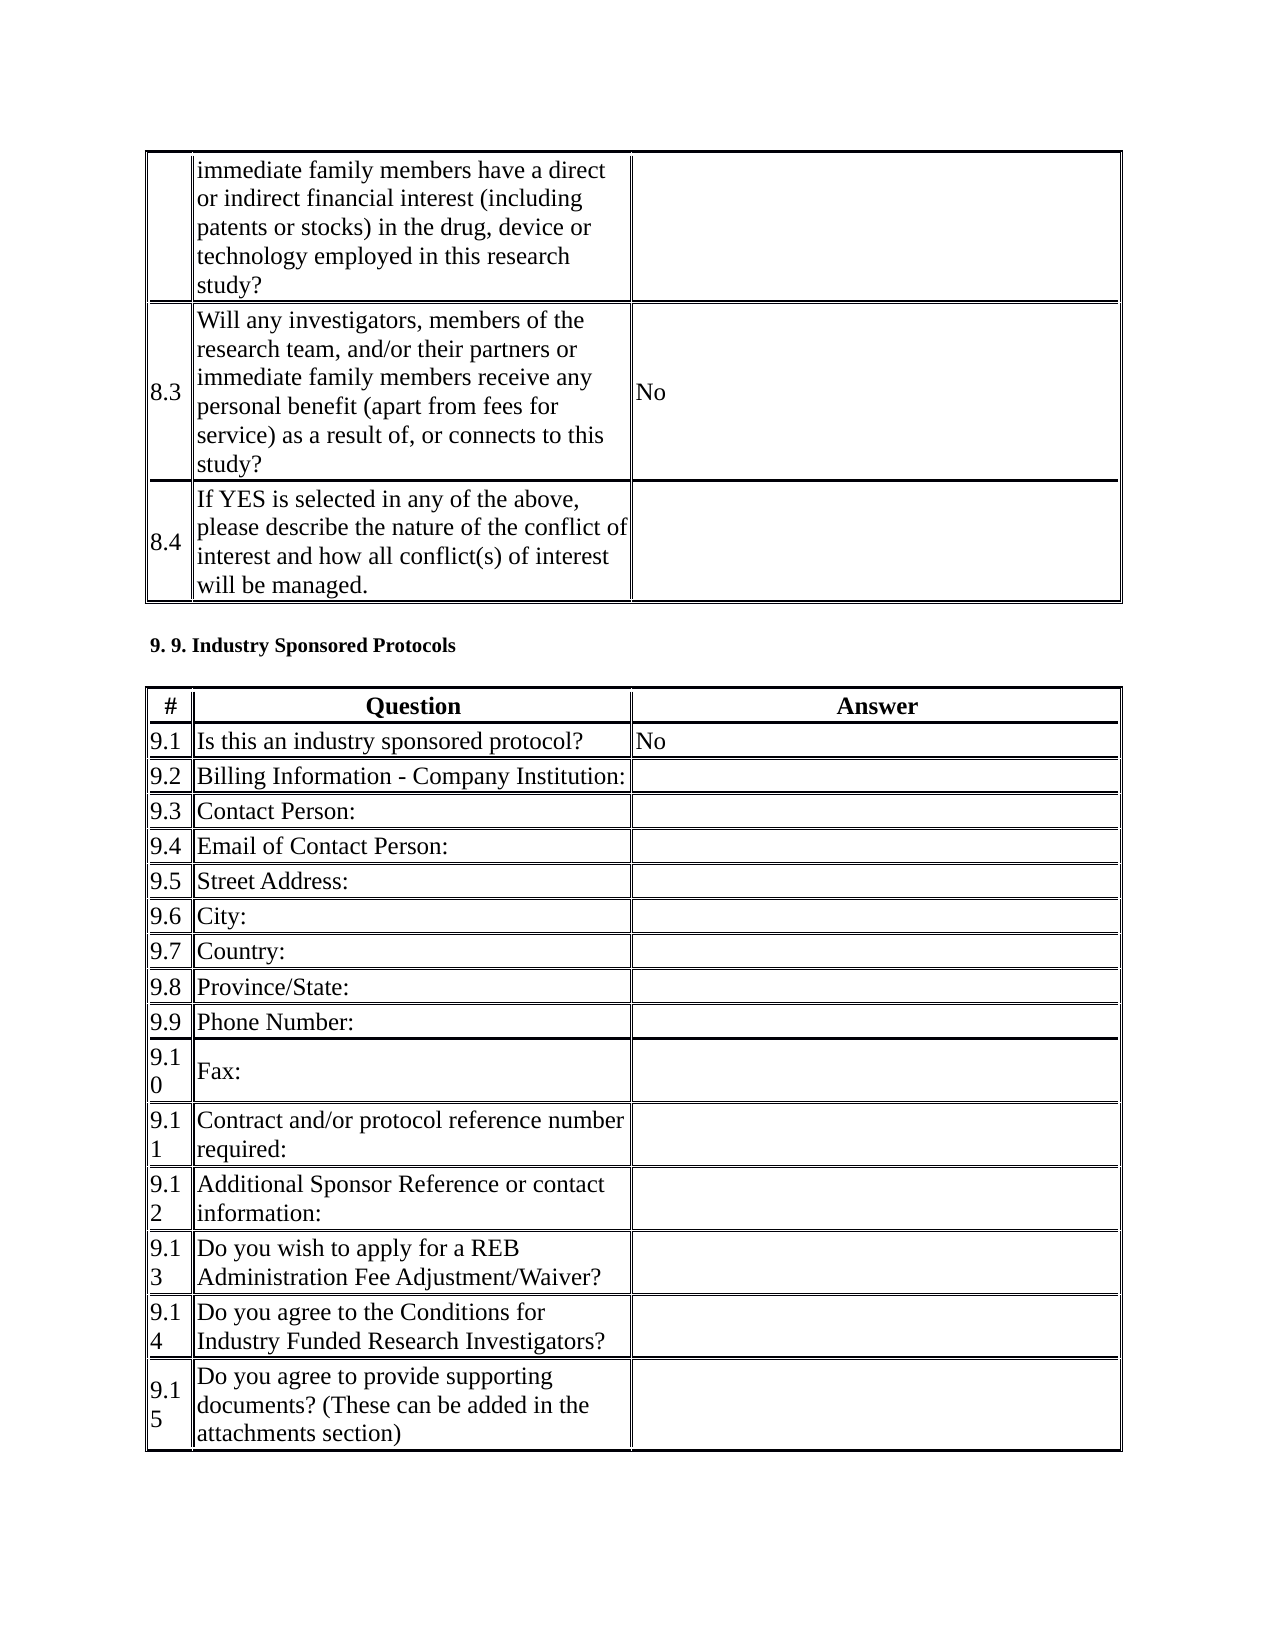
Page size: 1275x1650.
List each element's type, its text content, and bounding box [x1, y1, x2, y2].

table_header Answer [631, 689, 1120, 721]
table_cell 9.1 [148, 721, 191, 756]
table_cell Billing Information - Company Institution: [195, 760, 630, 791]
table_cell [148, 153, 193, 300]
table_cell Phone Number: [195, 1005, 630, 1037]
table_cell Contract and/or protocol reference number required: [195, 1104, 630, 1165]
table_cell [633, 1293, 1120, 1356]
table_cell No [633, 300, 1120, 479]
table_cell [633, 861, 1120, 897]
table_cell [633, 756, 1120, 791]
table_cell immediate family members have a direct or indirect financial interest (including patents or stocks) in the drug, device or technology employed in this research study? [193, 153, 631, 300]
table_header # [148, 688, 193, 721]
table_cell Additional Sponsor Reference or contact information: [195, 1168, 630, 1228]
table_cell City: [195, 900, 630, 932]
table_cell Contact Person: [195, 795, 630, 826]
table_cell [633, 1037, 1120, 1101]
table_cell 9.15 [148, 1356, 193, 1449]
table_cell [631, 1165, 1121, 1228]
table_cell 9.2 [148, 756, 191, 791]
table_cell Is this an industry sponsored protocol? [195, 724, 630, 756]
table_cell If YES is selected in any of the above, please describe the nature of the conflict of interest and how all conflict(s) of interest will be managed. [193, 482, 631, 600]
table_cell [631, 932, 1121, 967]
table_cell [633, 791, 1120, 826]
table_cell 9.6 [146, 897, 193, 932]
table_cell 9.14 [148, 1293, 191, 1356]
table_cell Will any investigators, members of the research team, and/or their partners or immediate family members receive any personal benefit (apart from fees for service) as a result of, or connects to this study? [194, 304, 630, 479]
table_cell [631, 153, 1120, 300]
table_cell Country: [195, 935, 630, 967]
table_cell No [633, 721, 1120, 756]
table_cell 9.11 [146, 1101, 193, 1165]
table_cell Do you wish to apply for a REB Administration Fee Adjustment/Waiver? [195, 1232, 630, 1292]
table_cell [631, 1002, 1121, 1037]
table_cell Do you agree to provide supporting documents? (These can be added in the attachments section) [193, 1360, 631, 1449]
table_cell 9.7 [146, 932, 193, 967]
table_cell 9.5 [148, 861, 191, 897]
table_cell Email of Contact Person: [195, 830, 630, 861]
table_cell 9.9 [146, 1002, 193, 1037]
table_header Question [193, 689, 631, 721]
table_cell [631, 1101, 1121, 1165]
table_cell 9.4 [148, 826, 191, 861]
table_cell Province/State: [195, 970, 630, 1002]
table_cell Fax: [195, 1040, 630, 1101]
table_cell 9.10 [148, 1037, 191, 1101]
subtitle 9. 9. Industry Sponsored Protocols [150, 633, 1125, 657]
table_cell Street Address: [195, 865, 630, 897]
table_cell 8.4 [148, 479, 193, 600]
table_cell [633, 1229, 1120, 1292]
table_cell Do you agree to the Conditions for Industry Funded Research Investigators? [195, 1296, 630, 1356]
table_cell [631, 967, 1121, 1002]
table_cell [631, 897, 1121, 932]
table_cell [631, 1356, 1120, 1449]
table_cell [633, 826, 1120, 861]
table_cell 9.12 [146, 1165, 193, 1228]
table_cell 9.13 [148, 1229, 191, 1292]
table_cell 8.3 [148, 300, 191, 479]
table_cell 9.8 [146, 967, 193, 1002]
table_cell [631, 479, 1120, 600]
table_cell 9.3 [148, 791, 191, 826]
